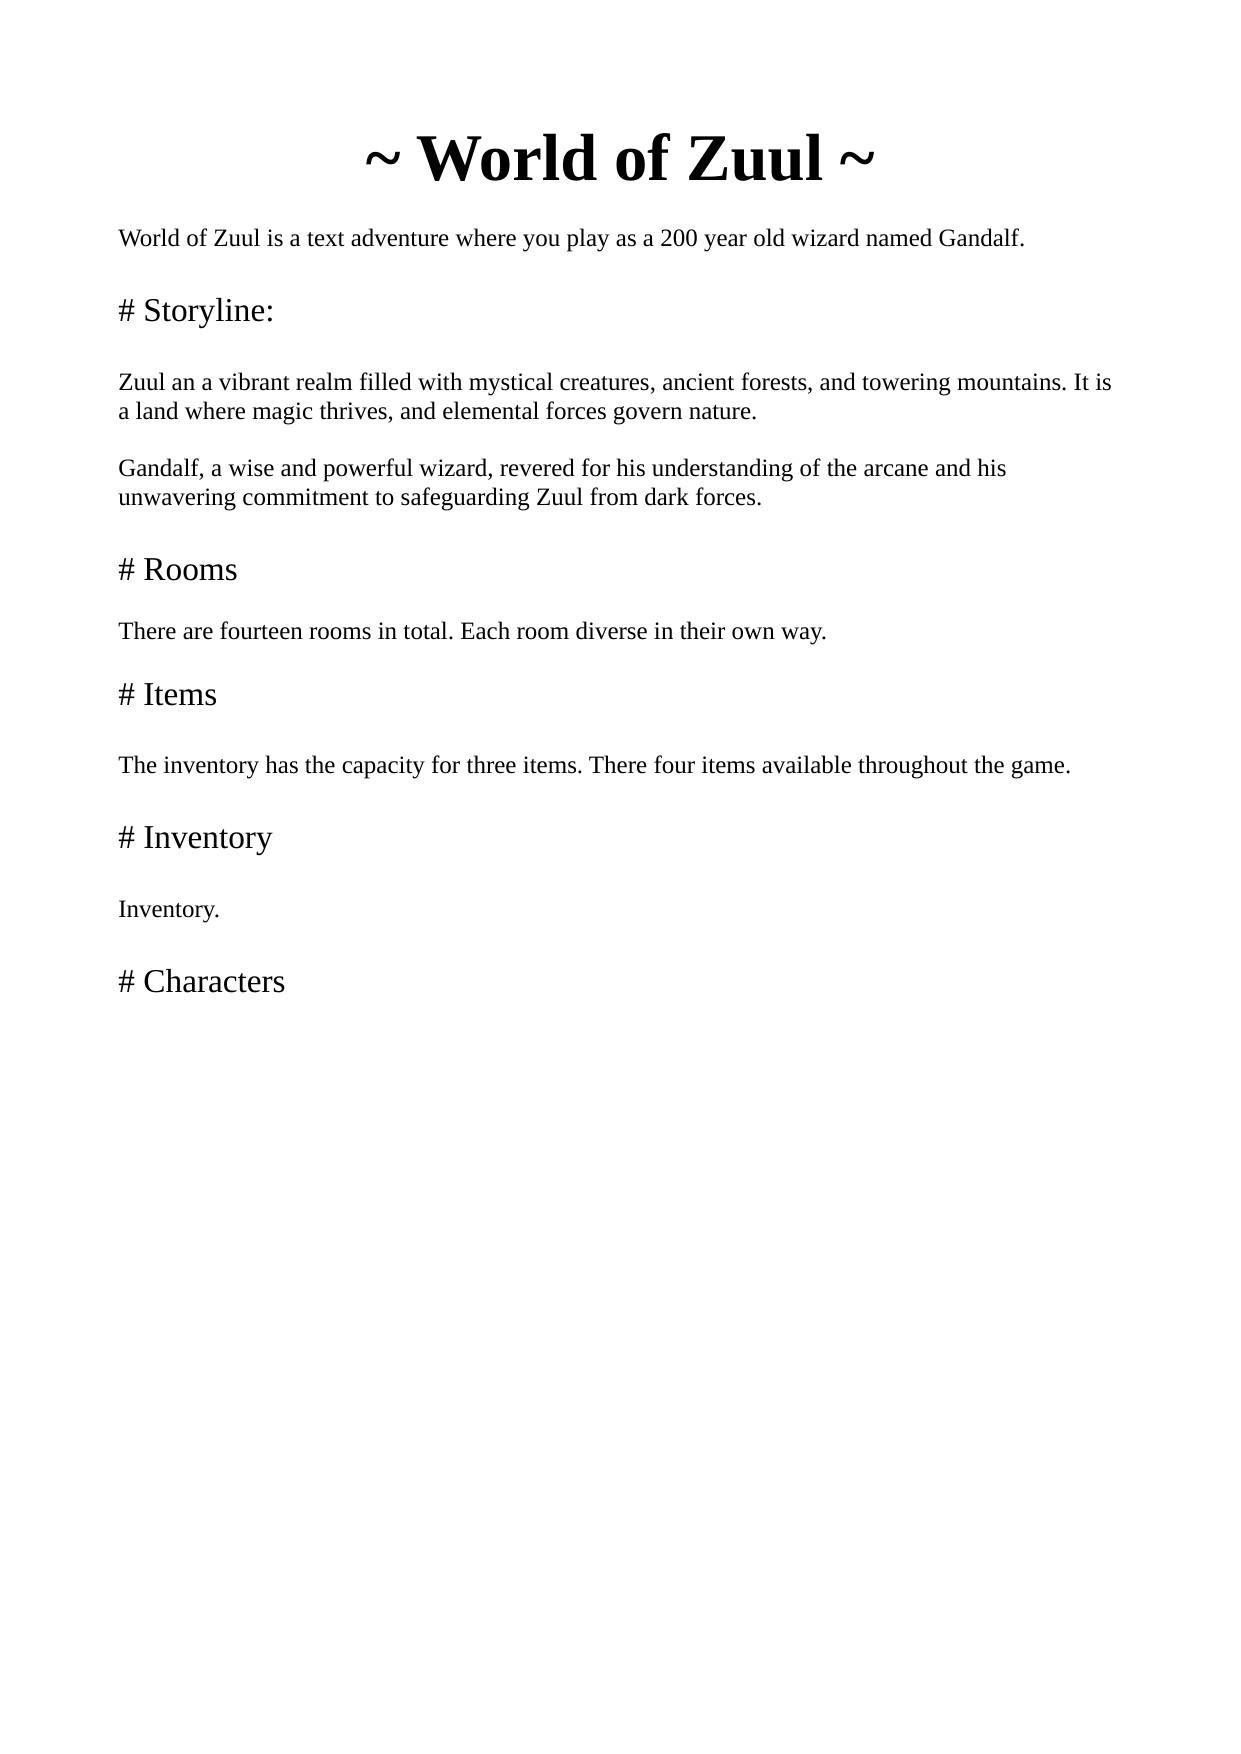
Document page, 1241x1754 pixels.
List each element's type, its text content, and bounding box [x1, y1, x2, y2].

text # Items [118, 674, 1122, 712]
text # Inventory [118, 818, 1122, 856]
text # Rooms [118, 549, 1122, 588]
text The inventory has the capacity for three items. There four items available throughout the game. [118, 751, 1122, 779]
text World of Zuul is a text adventure where you play as a 200 year old wizard named Gandalf. [118, 223, 1122, 252]
text Gandalf, a wise and powerful wizard, revered for his understanding of the arcane and his unwavering commitment to safeguarding Zuul from dark forces. [118, 453, 1122, 511]
text # Storyline: [118, 291, 1122, 329]
text # Characters [118, 961, 1122, 1000]
text ~ World of Zuul ~ [118, 118, 1122, 195]
text There are fourteen rooms in total. Each room diverse in their own way. [118, 616, 1122, 645]
text Inventory. [118, 894, 1122, 923]
text Zuul an a vibrant realm filled with mystical creatures, ancient forests, and towering mountains. It is a land where magic thrives, and elemental forces govern nature. [118, 367, 1122, 425]
